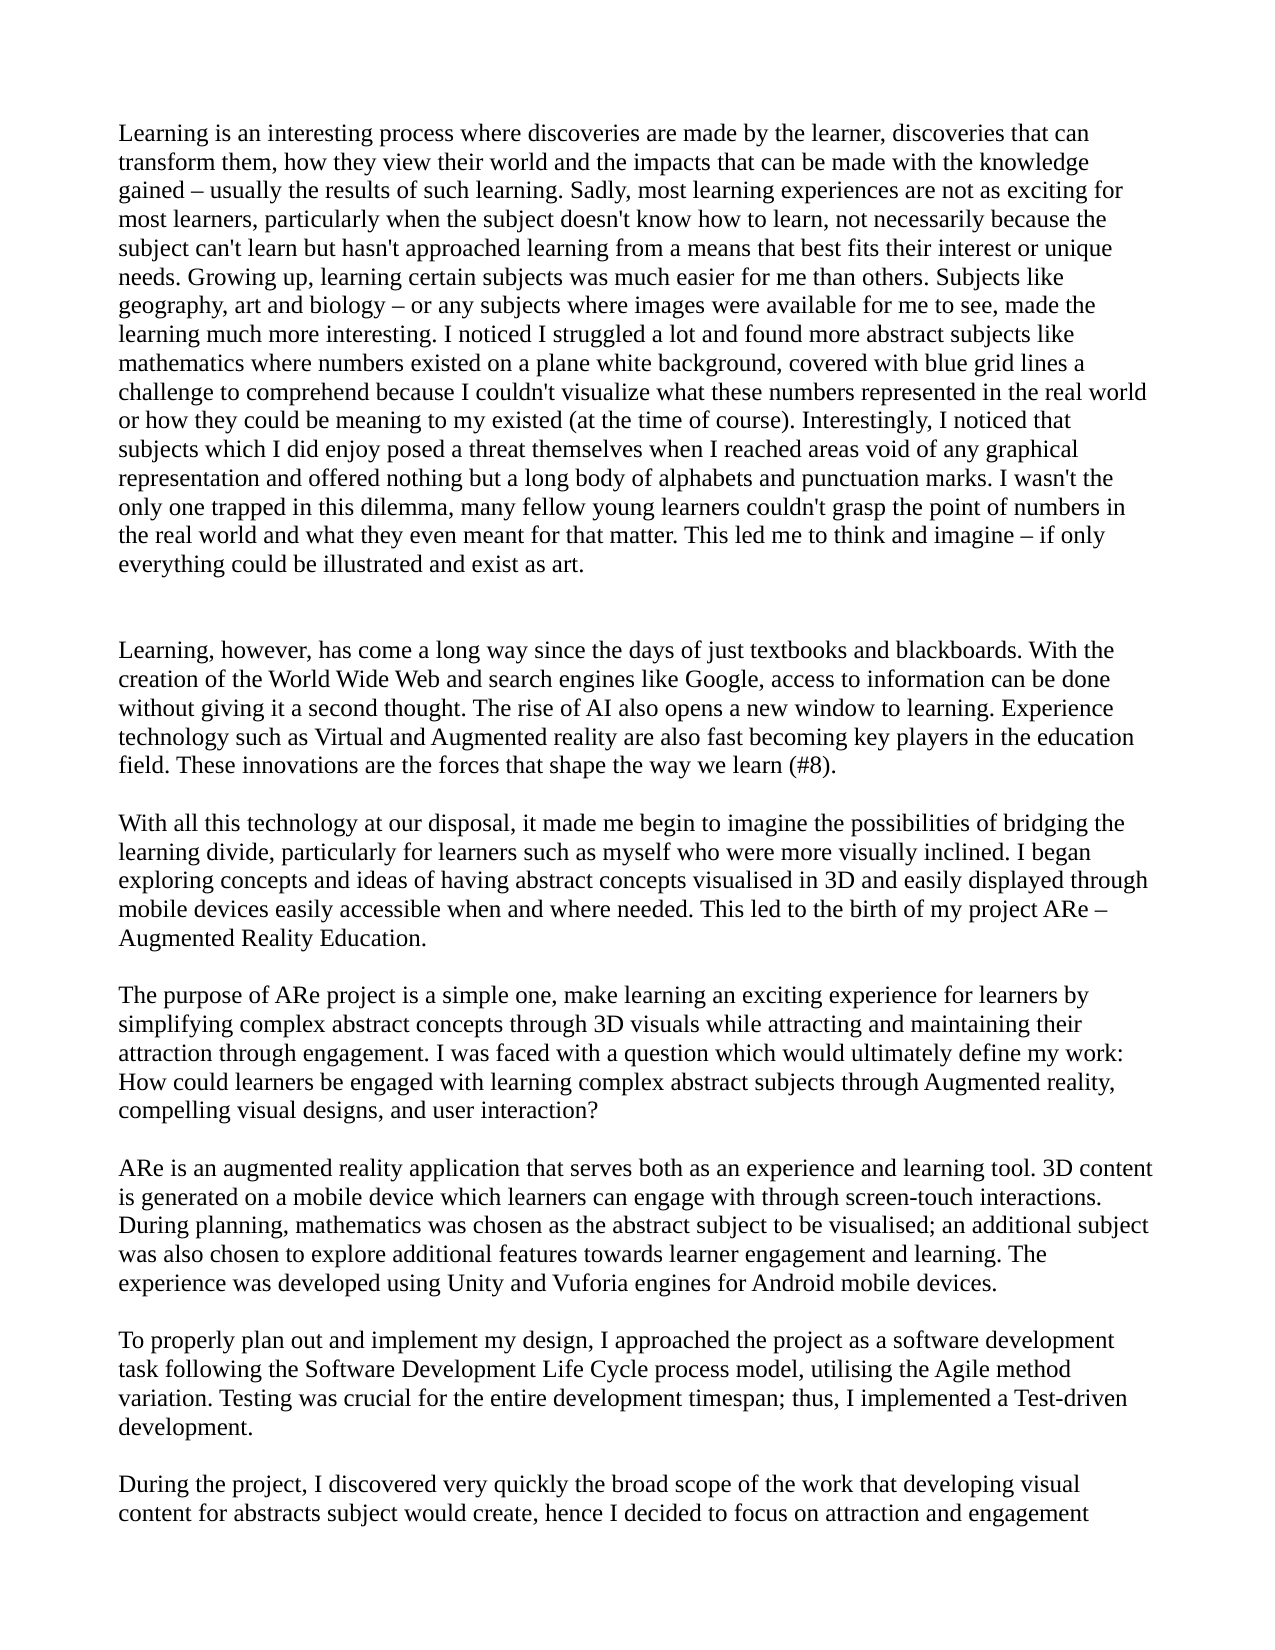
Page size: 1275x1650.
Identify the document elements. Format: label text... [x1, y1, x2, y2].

text Learning, however, has come a long way since the days of just textbooks and blackboards. With the creation of the World Wide Web and search engines like Google, access to information can be done without giving it a second thought. The rise of AI also opens a new window to learning. Experience technology such as Virtual and Augmented reality are also fast becoming key players in the education field. These innovations are the forces that shape the way we learn (#8). [118, 636, 1157, 779]
text To properly plan out and implement my design, I approached the project as a software development task following the Software Development Life Cycle process model, utilising the Agile method variation. Testing was crucial for the entire development timespan; thus, I implemented a Test-driven development. [118, 1326, 1157, 1441]
text ARe is an augmented reality application that serves both as an experience and learning tool. 3D content is generated on a mobile device which learners can engage with through screen-touch interactions. During planning, mathematics was chosen as the abstract subject to be visualised; an additional subject was also chosen to explore additional features towards learner engagement and learning. The experience was developed using Unity and Vuforia engines for Android mobile devices. [118, 1153, 1157, 1297]
text During the project, I discovered very quickly the broad scope of the work that developing visual content for abstracts subject would create, hence I decided to focus on attraction and engagement [118, 1469, 1157, 1527]
text Learning is an interesting process where discoveries are made by the learner, discoveries that can transform them, how they view their world and the impacts that can be made with the knowledge gained – usually the results of such learning. Sadly, most learning experiences are not as exciting for most learners, particularly when the subject doesn't know how to learn, not necessarily because the subject can't learn but hasn't approached learning from a means that best fits their interest or unique needs. Growing up, learning certain subjects was much easier for me than others. Subjects like geography, art and biology – or any subjects where images were available for me to see, made the learning much more interesting. I noticed I struggled a lot and found more abstract subjects like mathematics where numbers existed on a plane white background, covered with blue grid lines a challenge to comprehend because I couldn't visualize what these numbers represented in the real world or how they could be meaning to my existed (at the time of course). Interestingly, I noticed that subjects which I did enjoy posed a threat themselves when I reached areas void of any graphical representation and offered nothing but a long body of alphabets and punctuation marks. I wasn't the only one trapped in this dilemma, many fellow young learners couldn't grasp the point of numbers in the real world and what they even meant for that matter. This led me to think and imagine – if only everything could be illustrated and exist as art. [118, 118, 1157, 578]
text With all this technology at our disposal, it made me begin to imagine the possibilities of bridging the learning divide, particularly for learners such as myself who were more visually inclined. I began exploring concepts and ideas of having abstract concepts visualised in 3D and easily displayed through mobile devices easily accessible when and where needed. This led to the birth of my project ARe – Augmented Reality Education. [118, 808, 1157, 952]
text The purpose of ARe project is a simple one, make learning an exciting experience for learners by simplifying complex abstract concepts through 3D visuals while attracting and maintaining their attraction through engagement. I was faced with a question which would ultimately define my work: How could learners be engaged with learning complex abstract subjects through Augmented reality, compelling visual designs, and user interaction? [118, 981, 1157, 1124]
